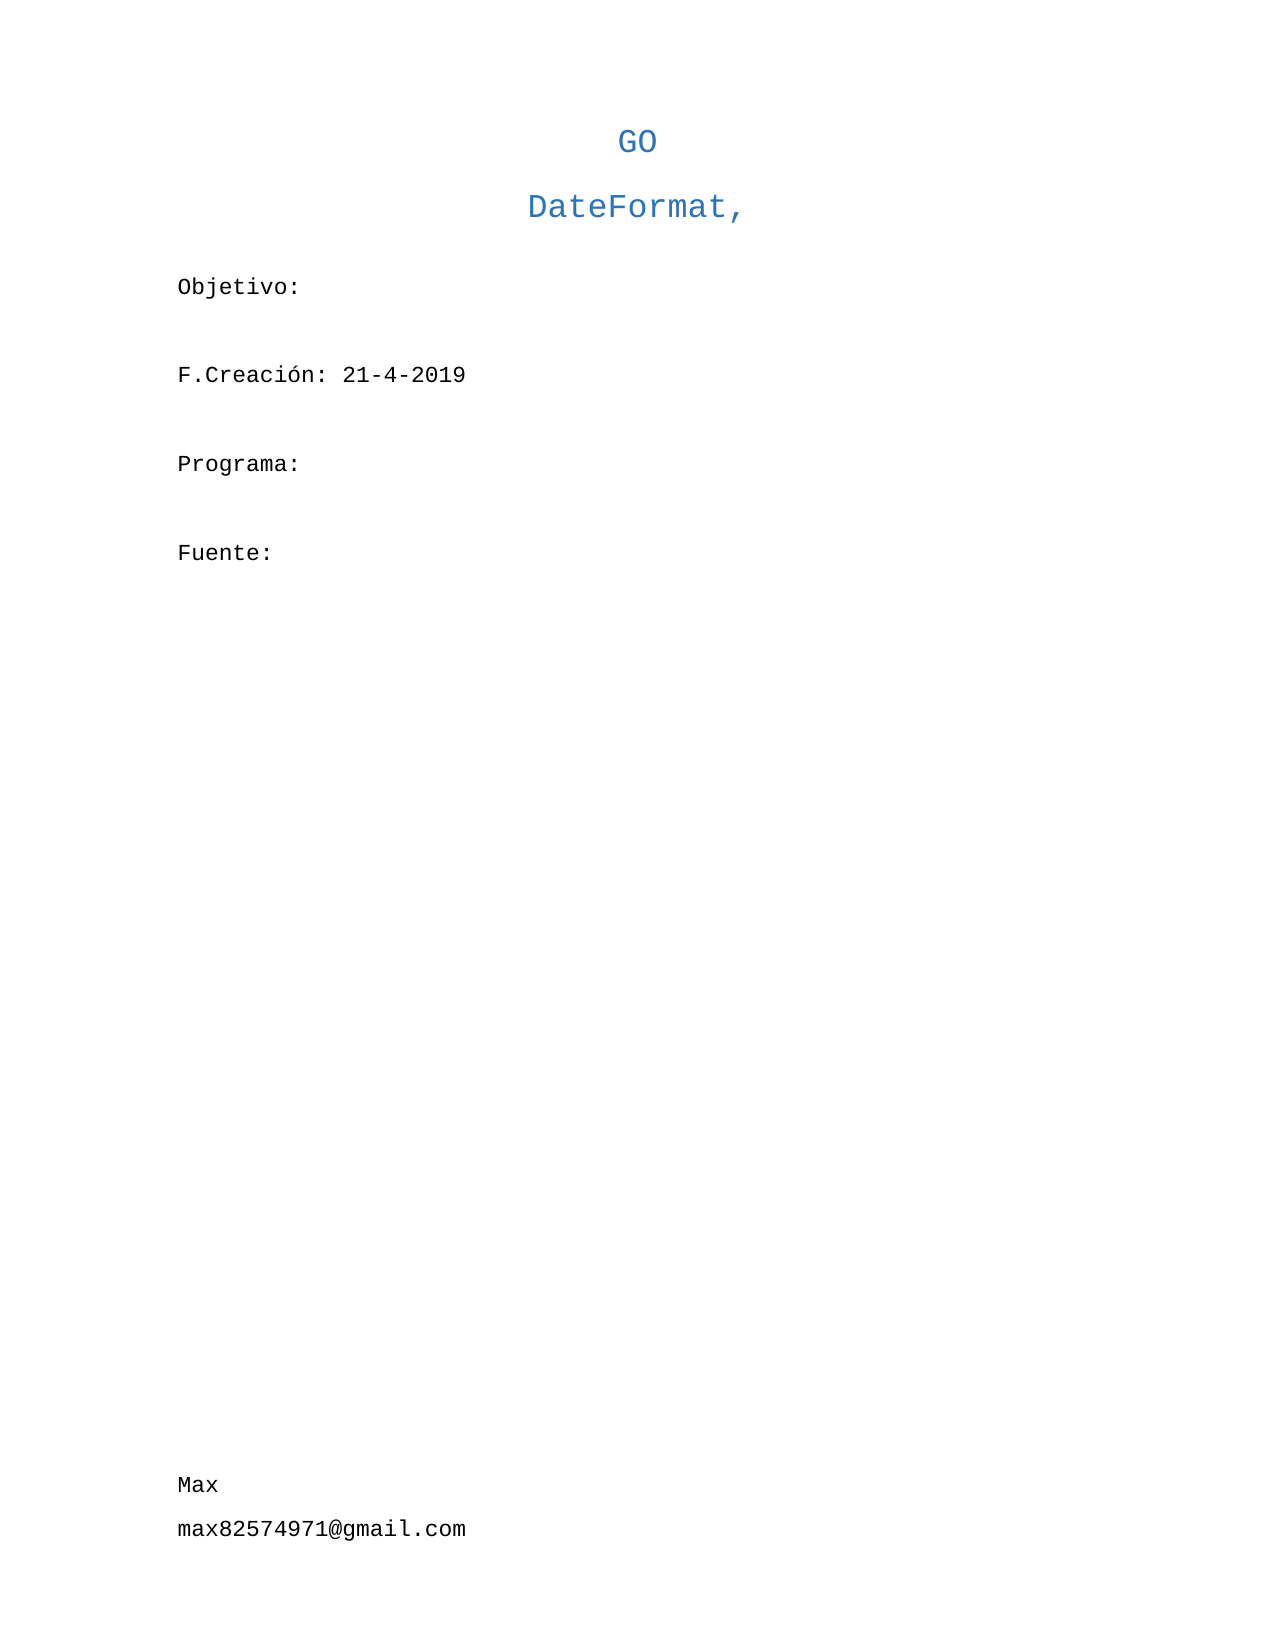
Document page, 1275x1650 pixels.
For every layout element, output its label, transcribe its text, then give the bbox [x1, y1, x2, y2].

text Programa: [177, 452, 1098, 478]
text Max [177, 1473, 1098, 1499]
subtitle GO [177, 125, 1098, 163]
text Fuente: [177, 541, 1098, 567]
text max82574971@gmail.com [177, 1517, 1098, 1543]
text Objetivo: [177, 275, 1098, 301]
text F.Creación: 21-4-2019 [177, 364, 1098, 390]
subtitle DateFormat, [177, 190, 1098, 228]
